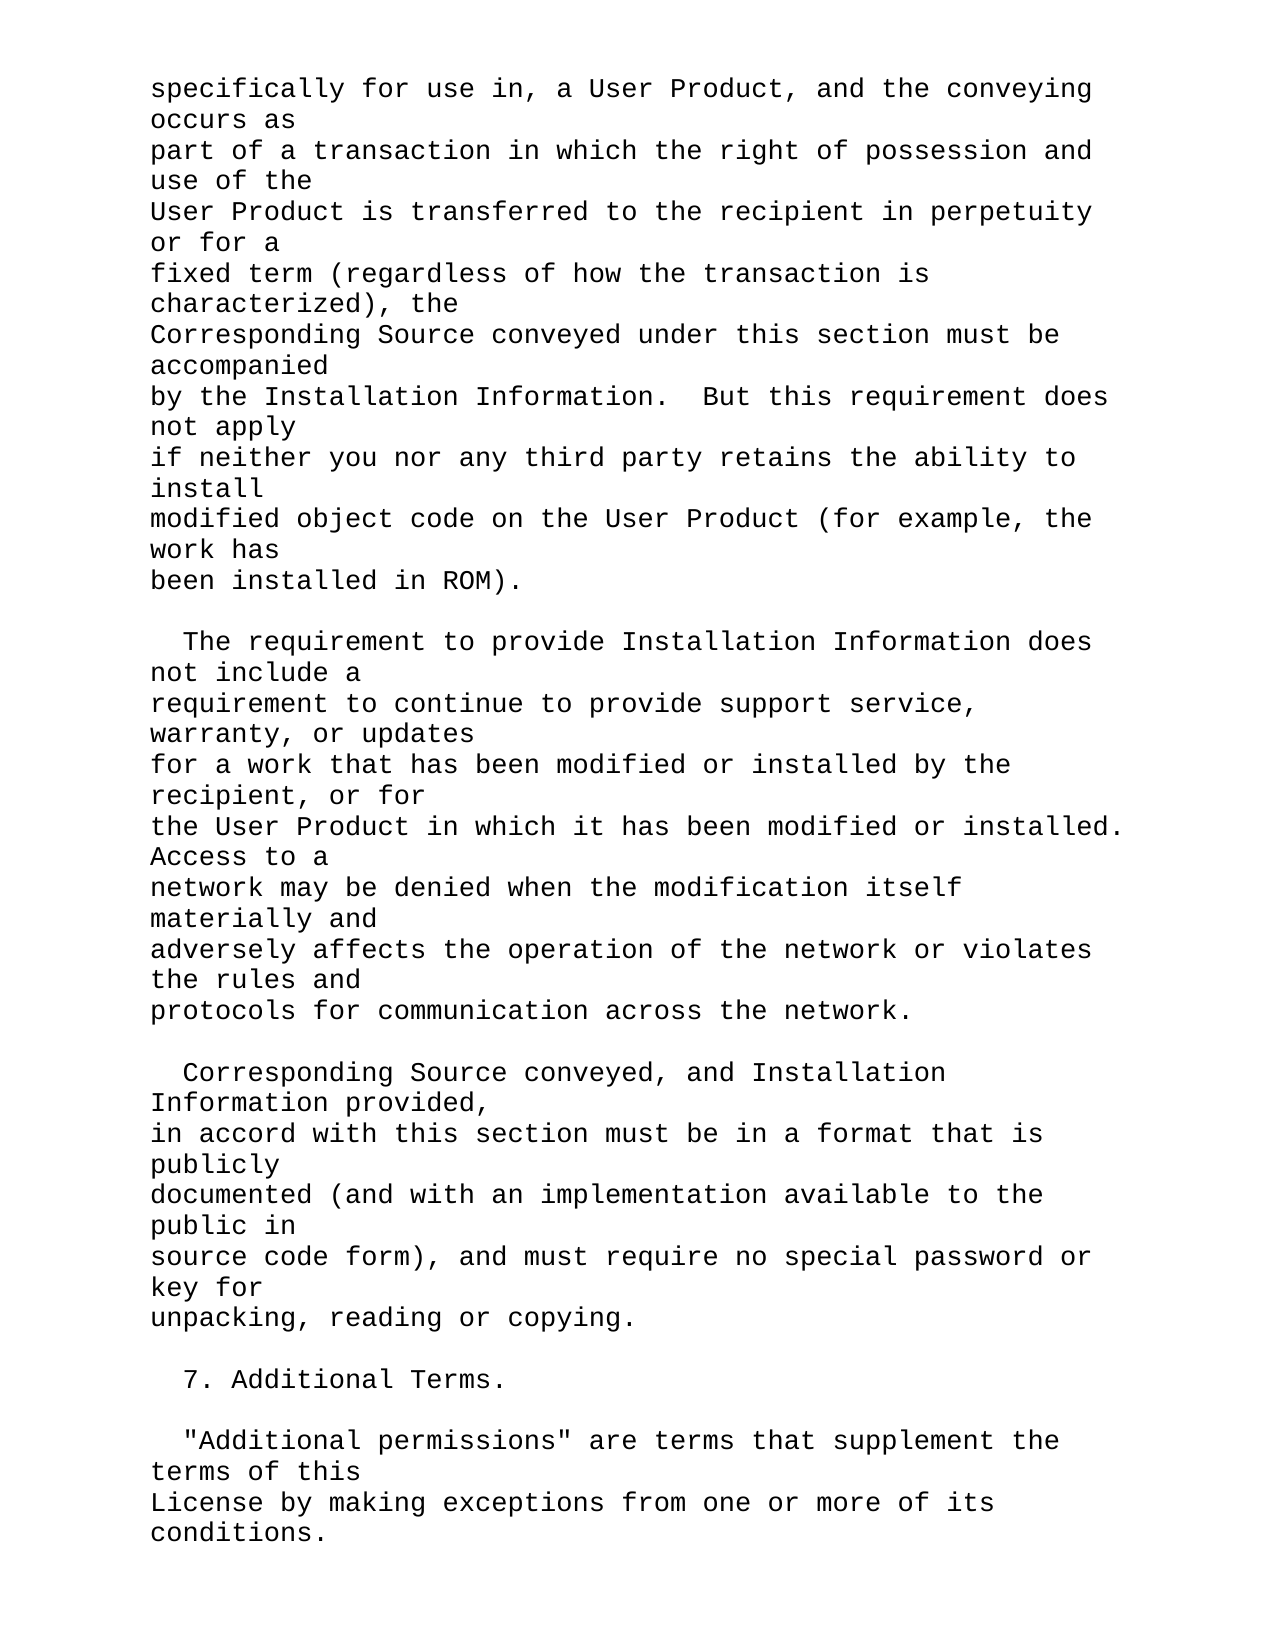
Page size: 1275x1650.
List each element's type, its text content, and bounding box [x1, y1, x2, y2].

text if neither you nor any third party retains the ability to install [150, 444, 1125, 505]
text source code form), and must require no special password or key for [150, 1243, 1125, 1304]
text modified object code on the User Product (for example, the work has [150, 505, 1125, 567]
text network may be denied when the modification itself materially and [150, 874, 1125, 935]
text for a work that has been modified or installed by the recipient, or for [150, 751, 1125, 812]
text been installed in ROM). [150, 567, 1125, 597]
text requirement to continue to provide support service, warranty, or updates [150, 689, 1125, 751]
text protocols for communication across the network. [150, 997, 1125, 1028]
text Corresponding Source conveyed, and Installation Information provided, [150, 1058, 1125, 1120]
text User Product is transferred to the recipient in perpetuity or for a [150, 198, 1125, 259]
text Corresponding Source conveyed under this section must be accompanied [150, 321, 1125, 382]
text License by making exceptions from one or more of its conditions. [150, 1488, 1125, 1550]
text the User Product in which it has been modified or installed. Access to a [150, 812, 1125, 874]
text "Additional permissions" are terms that supplement the terms of this [150, 1427, 1125, 1488]
text part of a transaction in which the right of possession and use of the [150, 136, 1125, 198]
text 7. Additional Terms. [150, 1366, 1125, 1396]
text adversely affects the operation of the network or violates the rules and [150, 935, 1125, 997]
text unpacking, reading or copying. [150, 1304, 1125, 1335]
text in accord with this section must be in a format that is publicly [150, 1120, 1125, 1181]
text specifically for use in, a User Product, and the conveying occurs as [150, 75, 1125, 136]
text fixed term (regardless of how the transaction is characterized), the [150, 259, 1125, 321]
text The requirement to provide Installation Information does not include a [150, 628, 1125, 689]
text documented (and with an implementation available to the public in [150, 1181, 1125, 1243]
text by the Installation Information. But this requirement does not apply [150, 382, 1125, 444]
